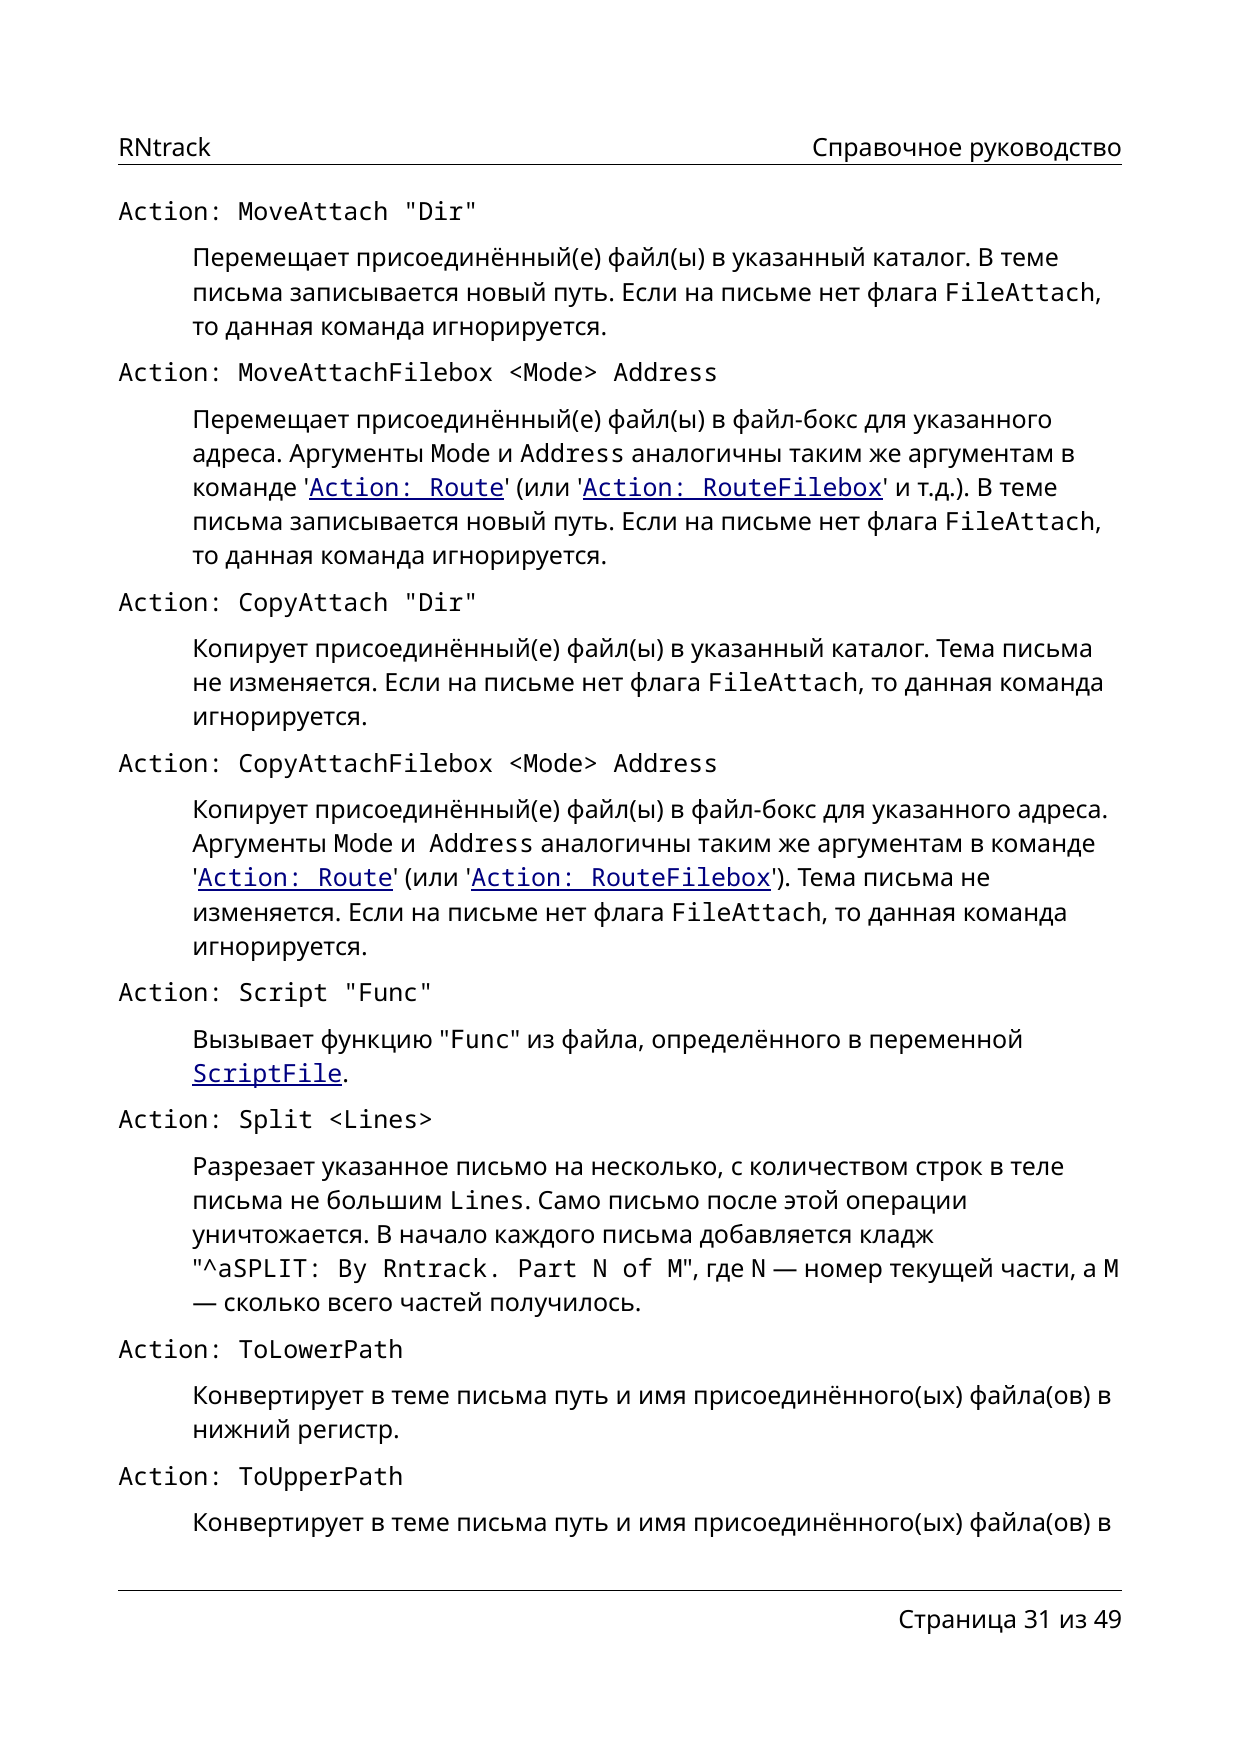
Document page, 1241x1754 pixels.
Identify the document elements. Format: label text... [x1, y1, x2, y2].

text Action: Script "Func" [118, 975, 1122, 1009]
text Action: Split <Lines> [118, 1102, 1122, 1136]
text Action: MoveAttach "Dir" [118, 193, 1122, 228]
text Action: CopyAttach "Dir" [118, 584, 1122, 618]
text Конвертирует в теме письма путь и имя присоединённого(ых) файла(ов) в [192, 1505, 1122, 1539]
text Разрезает указанное письмо на несколько, с количеством строк в теле письма не большим Lines. Само письмо после этой операции уничтожается. В начало каждого письма добавляется кладж "^aSPLIT: By Rntrack. Part N of M", где N — номер текущей части, а M — сколько всего частей получилось. [192, 1148, 1122, 1319]
text Action: MoveAttachFilebox <Mode> Address [118, 355, 1122, 389]
text Action: ToUpperPath [118, 1458, 1122, 1493]
text Вызывает функцию "Func" из файла, определённого в переменной ScriptFile. [192, 1021, 1122, 1089]
text Action: ToLowerPath [118, 1331, 1122, 1365]
text Копирует присоединённый(е) файл(ы) в указанный каталог. Тема письма не изменяется. Если на письме нет флага FileAttach, то данная команда игнорируется. [192, 631, 1122, 733]
text Копирует присоединённый(е) файл(ы) в файл-бокс для указанного адреса. Аргументы Mode и Address аналогичны таким же аргументам в команде 'Action: Route' (или 'Action: RouteFilebox'). Тема письма не изменяется. Если на письме нет флага FileAttach, то данная команда игнорируется. [192, 792, 1122, 962]
text Перемещает присоединённый(е) файл(ы) в файл-бокс для указанного адреса. Аргументы Mode и Address аналогичны таким же аргументам в команде 'Action: Route' (или 'Action: RouteFilebox' и т.д.). В теме письма записывается новый путь. Если на письме нет флага FileAttach, то данная команда игнорируется. [192, 401, 1122, 572]
text Перемещает присоединённый(е) файл(ы) в указанный каталог. В теме письма записывается новый путь. Если на письме нет флага FileAttach, то данная команда игнорируется. [192, 240, 1122, 342]
text Конвертирует в теме письма путь и имя присоединённого(ых) файла(ов) в нижний регистр. [192, 1378, 1122, 1446]
text Action: CopyAttachFilebox <Mode> Address [118, 745, 1122, 779]
